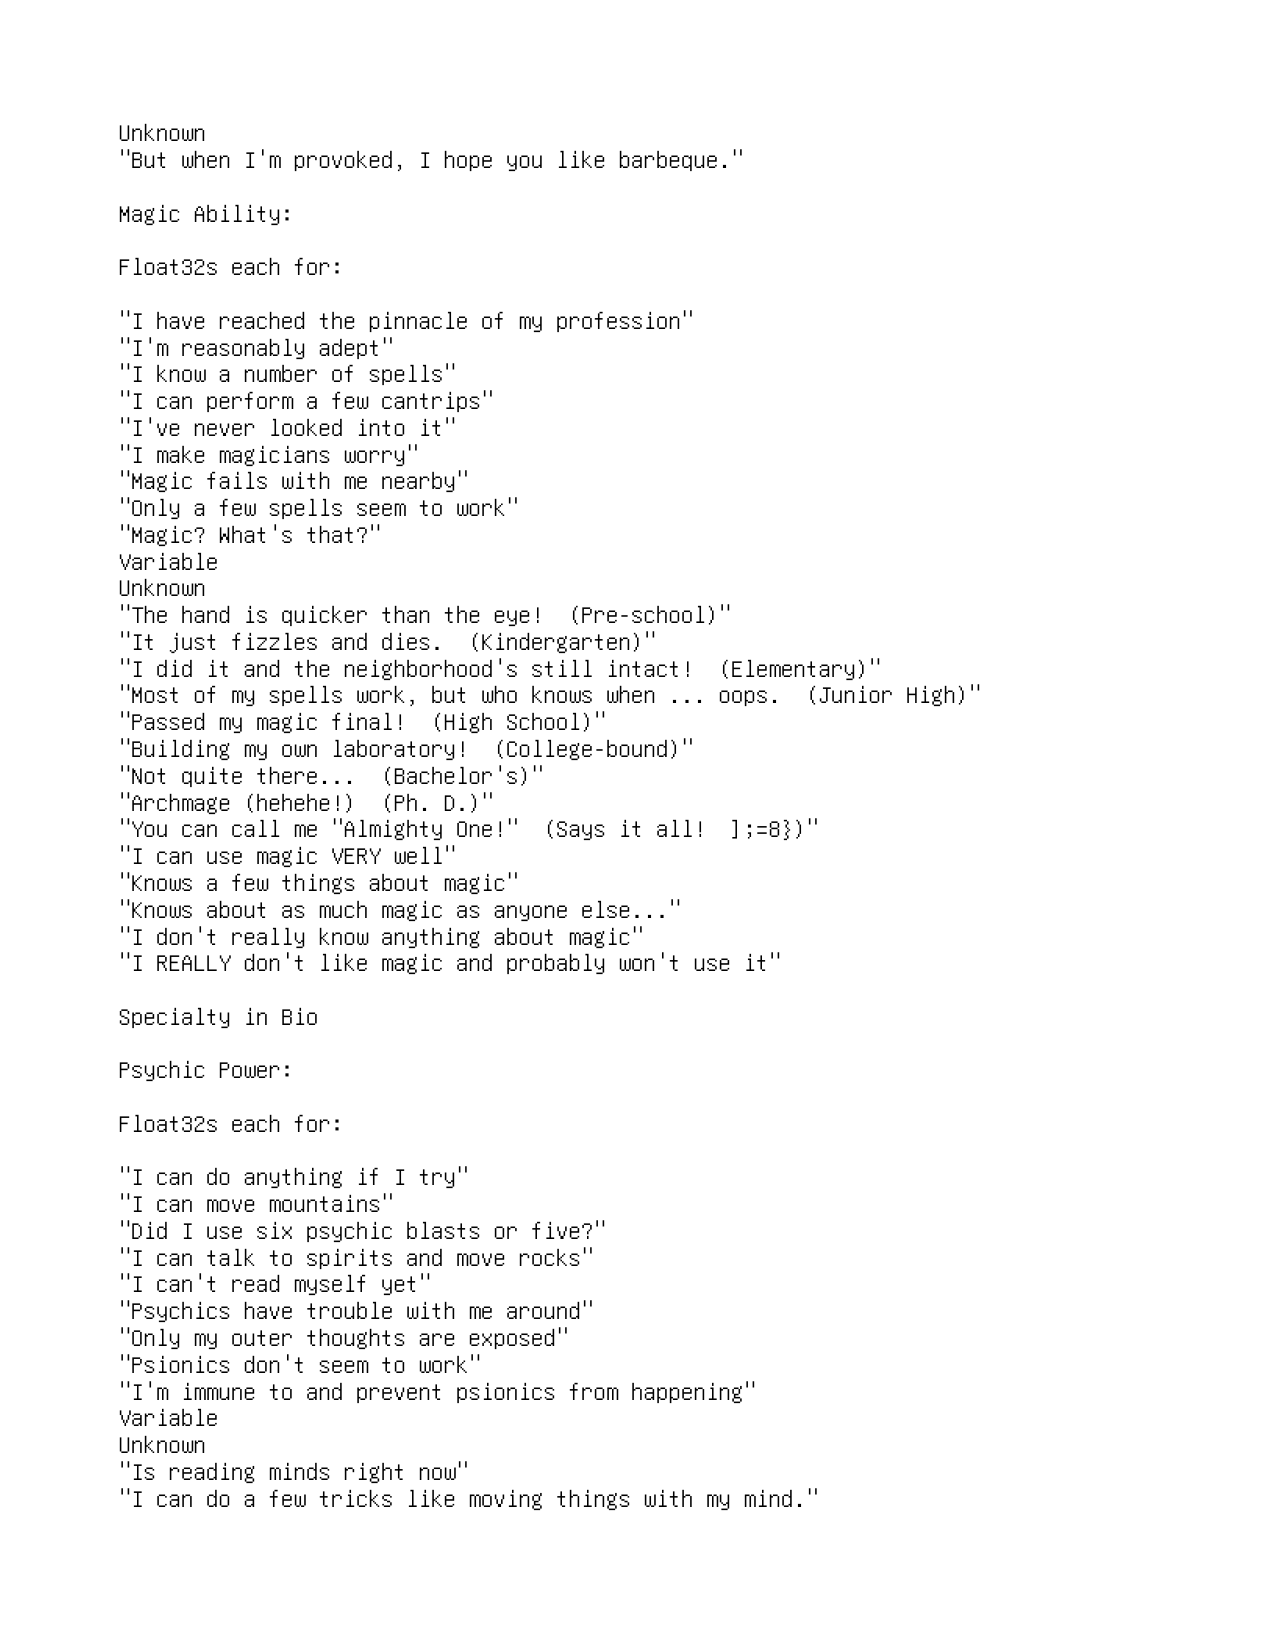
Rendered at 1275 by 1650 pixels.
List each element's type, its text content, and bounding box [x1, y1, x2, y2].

text "It just fizzles and dies. (Kindergarten)" [118, 627, 1157, 653]
text "Did I use six psychic blasts or five?" [118, 1216, 1157, 1242]
text "Archmage (hehehe!) (Ph. D.)" [118, 787, 1157, 814]
text "Only a few spells seem to work" [118, 493, 1157, 520]
text "I can perform a few cantrips" [118, 386, 1157, 413]
text "I can't read myself yet" [118, 1269, 1157, 1296]
text Unknown [118, 118, 1157, 145]
text "Building my own laboratory! (College-bound)" [118, 734, 1157, 761]
text Psychic Power: [118, 1055, 1157, 1082]
text "Knows a few things about magic" [118, 868, 1157, 894]
text "Psychics have trouble with me around" [118, 1296, 1157, 1323]
text "Magic? What's that?" [118, 520, 1157, 546]
text Float32s each for: [118, 1109, 1157, 1135]
text "Psionics don't seem to work" [118, 1349, 1157, 1376]
text "The hand is quicker than the eye! (Pre-school)" [118, 600, 1157, 627]
text Unknown [118, 573, 1157, 600]
text "I REALLY don't like magic and probably won't use it" [118, 948, 1157, 975]
text "I'm immune to and prevent psionics from happening" [118, 1376, 1157, 1403]
text "I make magicians worry" [118, 439, 1157, 466]
text "Passed my magic final! (High School)" [118, 707, 1157, 734]
text "I know a number of spells" [118, 359, 1157, 386]
text "Most of my spells work, but who knows when ... oops. (Junior High)" [118, 680, 1157, 707]
text "I'm reasonably adept" [118, 332, 1157, 359]
text "Not quite there... (Bachelor's)" [118, 761, 1157, 787]
text "But when I'm provoked, I hope you like barbeque." [118, 145, 1157, 172]
text "Only my outer thoughts are exposed" [118, 1323, 1157, 1349]
text "I have reached the pinnacle of my profession" [118, 306, 1157, 332]
text "I can do anything if I try" [118, 1162, 1157, 1189]
text "I can use magic VERY well" [118, 841, 1157, 868]
text Variable [118, 1403, 1157, 1430]
text Float32s each for: [118, 252, 1157, 279]
text "I can talk to spirits and move rocks" [118, 1242, 1157, 1269]
text "I've never looked into it" [118, 413, 1157, 439]
text Specialty in Bio [118, 1002, 1157, 1028]
text Unknown [118, 1430, 1157, 1457]
text "You can call me "Almighty One!" (Says it all! ];=8})" [118, 814, 1157, 841]
text "I can move mountains" [118, 1189, 1157, 1216]
text "Knows about as much magic as anyone else..." [118, 894, 1157, 921]
text Variable [118, 546, 1157, 573]
text "I did it and the neighborhood's still intact! (Elementary)" [118, 653, 1157, 680]
text "I don't really know anything about magic" [118, 921, 1157, 948]
text "I can do a few tricks like moving things with my mind." [118, 1483, 1157, 1510]
text "Magic fails with me nearby" [118, 466, 1157, 493]
text "Is reading minds right now" [118, 1457, 1157, 1483]
text Magic Ability: [118, 198, 1157, 225]
